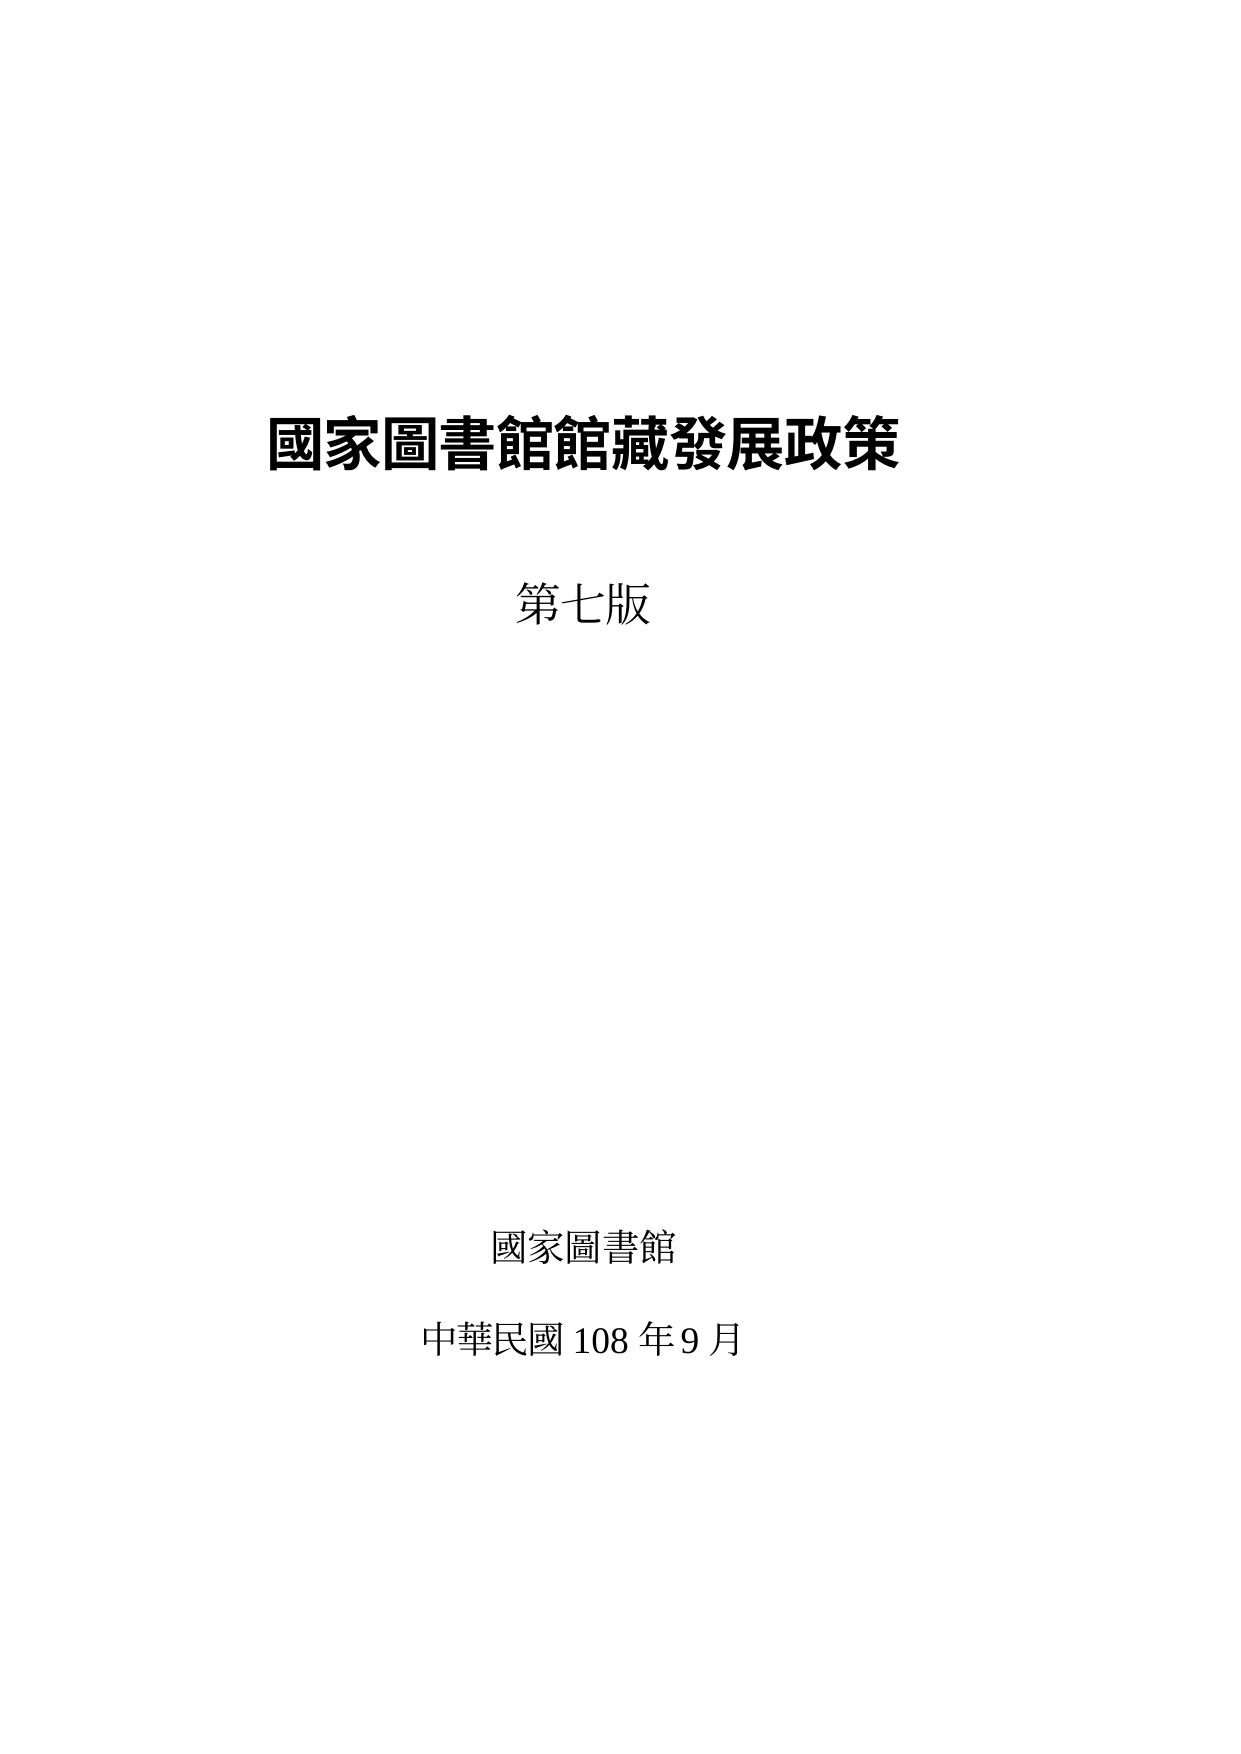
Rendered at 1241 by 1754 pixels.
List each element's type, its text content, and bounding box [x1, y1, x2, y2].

subtitle 第七版 [148, 569, 1019, 635]
text 中華民國 108 年 9 月 [148, 1311, 1019, 1364]
title 國家圖書館館藏發展政策 [148, 397, 1019, 482]
text 國家圖書館 [148, 1218, 1019, 1272]
